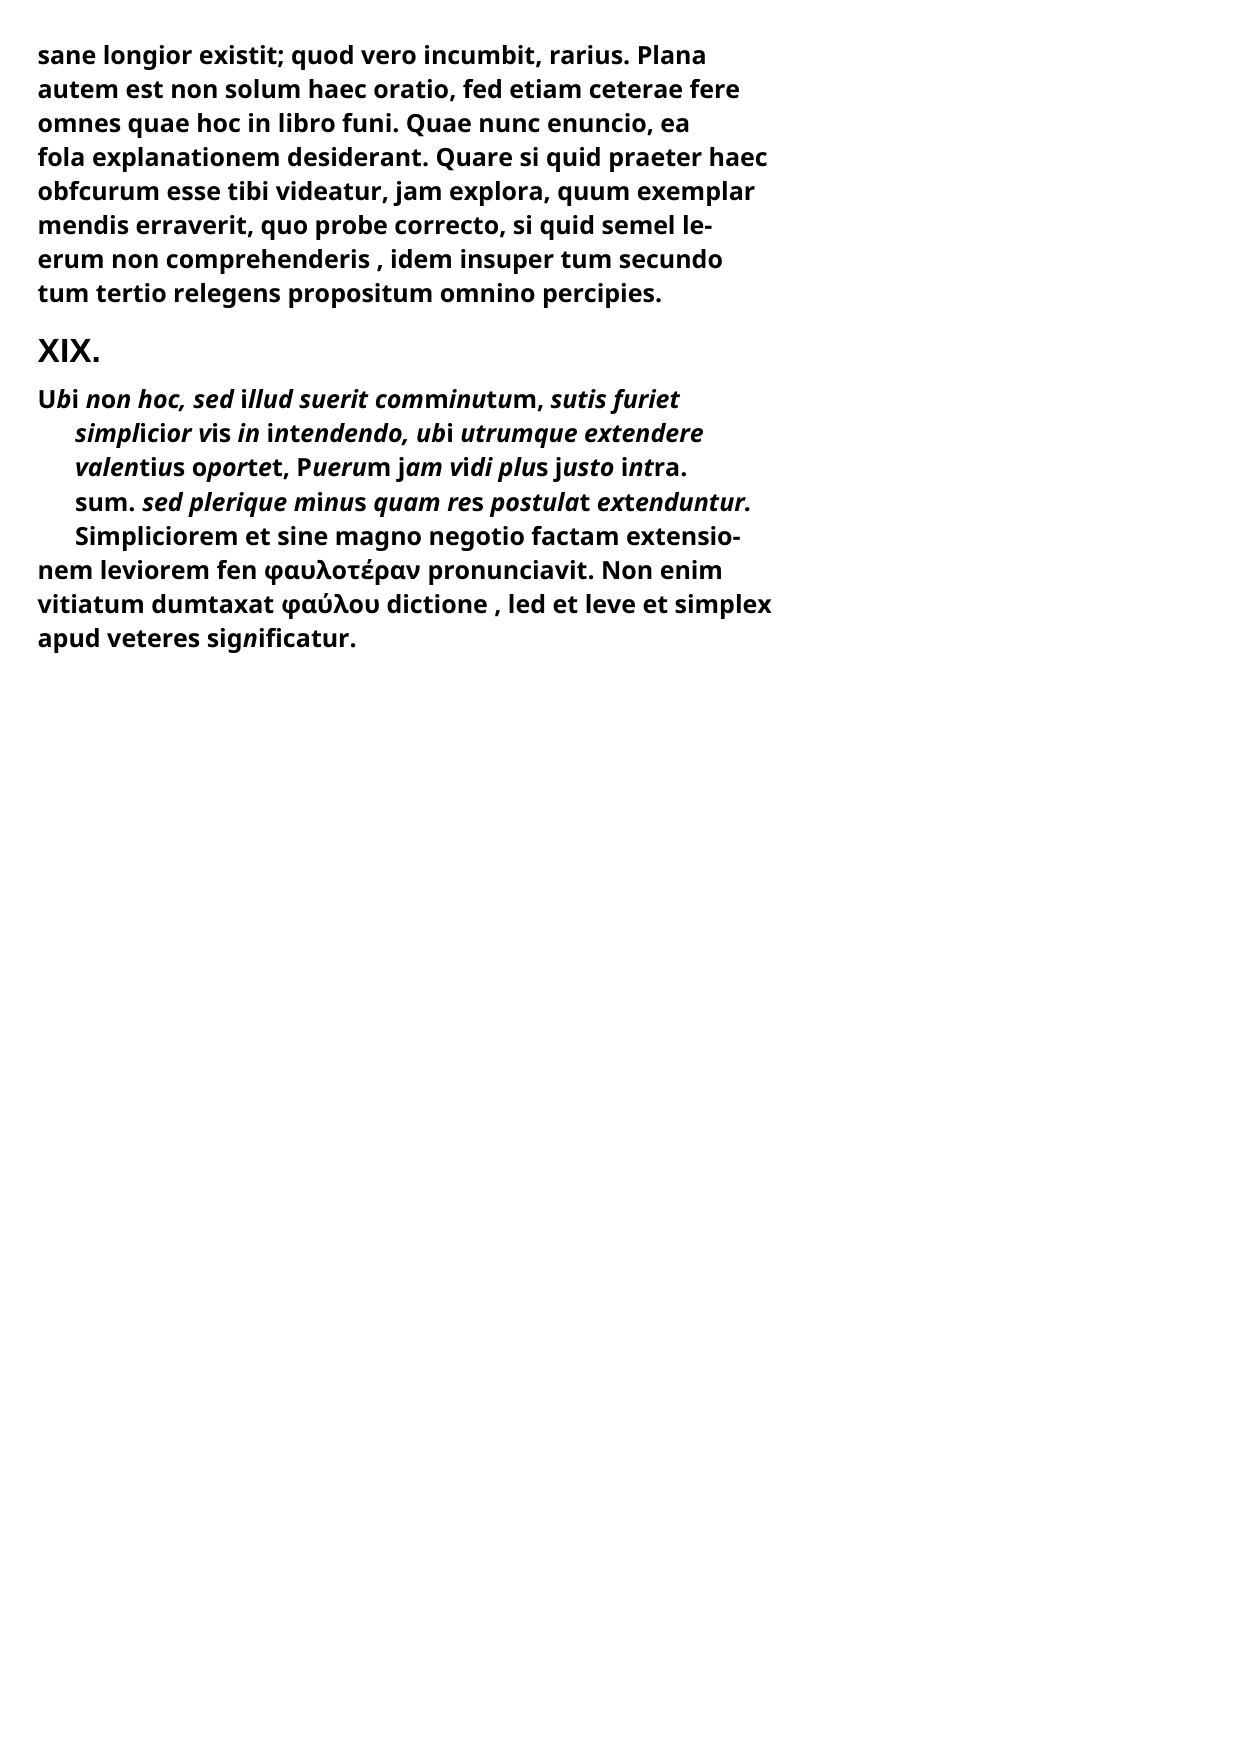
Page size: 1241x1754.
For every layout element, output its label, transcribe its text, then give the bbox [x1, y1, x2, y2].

text Ubi non hoc, sed illud suerit comminutum, sutis furiet simplicior vis in intendendo, ubi utrumque extendere valentius oportet, Puerum jam vidi plus justo intra. sum. sed plerique minus quam res postulat extenduntur. [37, 382, 1203, 518]
text sane longior existit; quod vero incumbit, rarius. Plana autem est non solum haec oratio, fed etiam ceterae fere omnes quae hoc in libro funi. Quae nunc enuncio, ea fola explanationem desiderant. Quare si quid praeter haec obfcurum esse tibi videatur, jam explora, quum exemplar mendis erraverit, quo probe correcto, si quid semel le- erum non comprehenderis , idem insuper tum secundo tum tertio relegens propositum omnino percipies. [37, 37, 1203, 310]
text Simpliciorem et sine magno negotio factam extensio- nem leviorem fen φαυλοτέραν pronunciavit. Non enim vitiatum dumtaxat φαύλου dictione , led et leve et simplex apud veteres significatur. [37, 518, 1203, 654]
subtitle XIX. [37, 331, 1203, 369]
